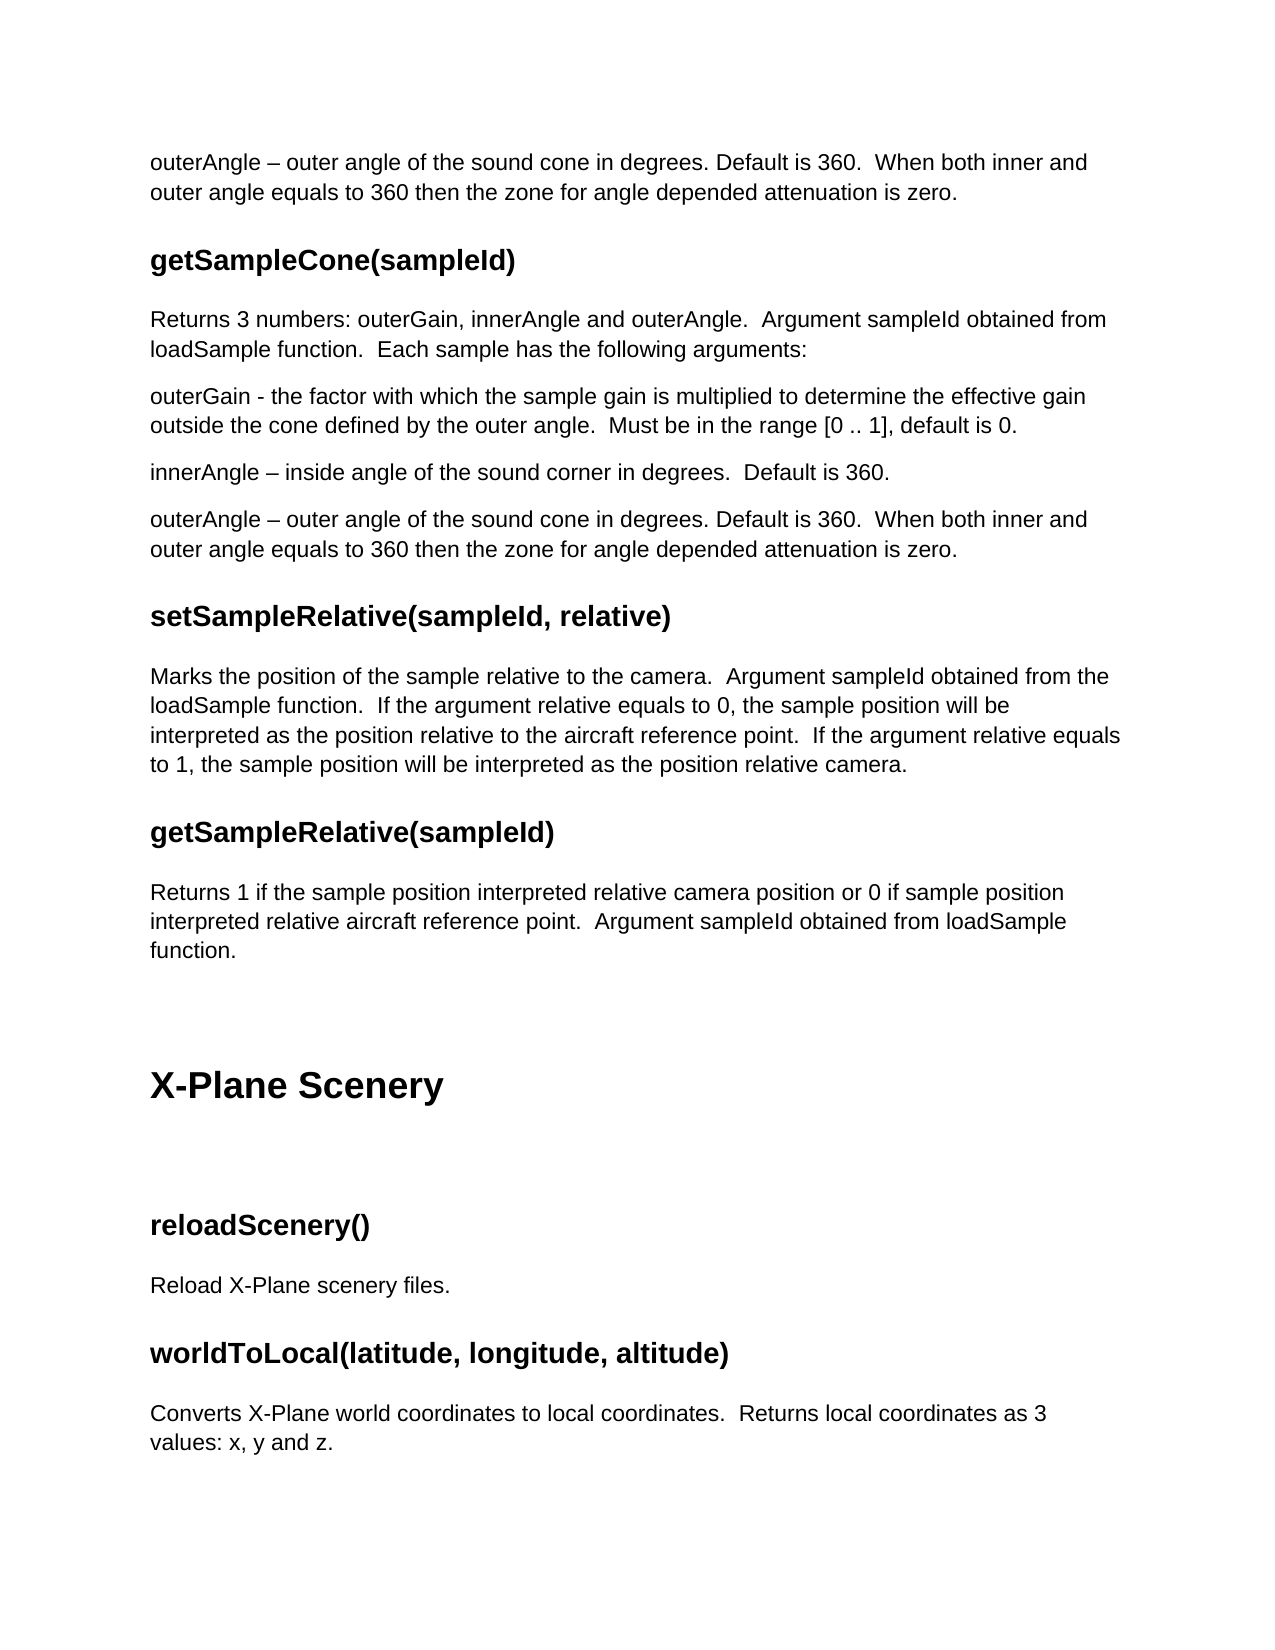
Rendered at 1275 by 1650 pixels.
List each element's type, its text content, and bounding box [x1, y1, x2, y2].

text outerAngle – outer angle of the sound cone in degrees. Default is 360. When both inner and outer angle equals to 360 then the zone for angle depended attenuation is zero. [150, 150, 1125, 205]
text outerAngle – outer angle of the sound cone in degrees. Default is 360. When both inner and outer angle equals to 360 then the zone for angle depended attenuation is zero. [150, 507, 1125, 562]
text Reload X-Plane scenery files. [150, 1273, 1125, 1298]
text innerAngle – inside angle of the sound corner in degrees. Default is 360. [150, 460, 1125, 485]
text Returns 3 numbers: outerGain, innerAngle and outerAngle. Argument sampleId obtained from loadSample function. Each sample has the following arguments: [150, 307, 1125, 362]
text Converts X-Plane world coordinates to local coordinates. Returns local coordinates as 3 values: x, y and z. [150, 1400, 1125, 1455]
text outerGain - the factor with which the sample gain is multiplied to determine the effective gain outside the cone defined by the outer angle. Must be in the range [0 .. 1], default is 0. [150, 383, 1125, 438]
subtitle setSampleRelative(sampleId, relative) [150, 600, 1125, 633]
text Marks the position of the sample relative to the camera. Argument sampleId obtained from the loadSample function. If the argument relative equals to 0, the sample position will be interpreted as the position relative to the aircraft reference point. If the argument relative equals to 1, the sample position will be interpreted as the position relative camera. [150, 664, 1125, 777]
subtitle getSampleCone(sampleId) [150, 243, 1125, 276]
subtitle getSampleRelative(sampleId) [150, 816, 1125, 849]
subtitle X-Plane Scenery [150, 1064, 1125, 1106]
text Returns 1 if the sample position interpreted relative camera position or 0 if sample position interpreted relative aircraft reference point. Argument sampleId obtained from loadSample function. [150, 879, 1125, 964]
subtitle worldToLocal(latitude, longitude, altitude) [150, 1337, 1125, 1369]
subtitle reloadScenery() [150, 1209, 1125, 1242]
